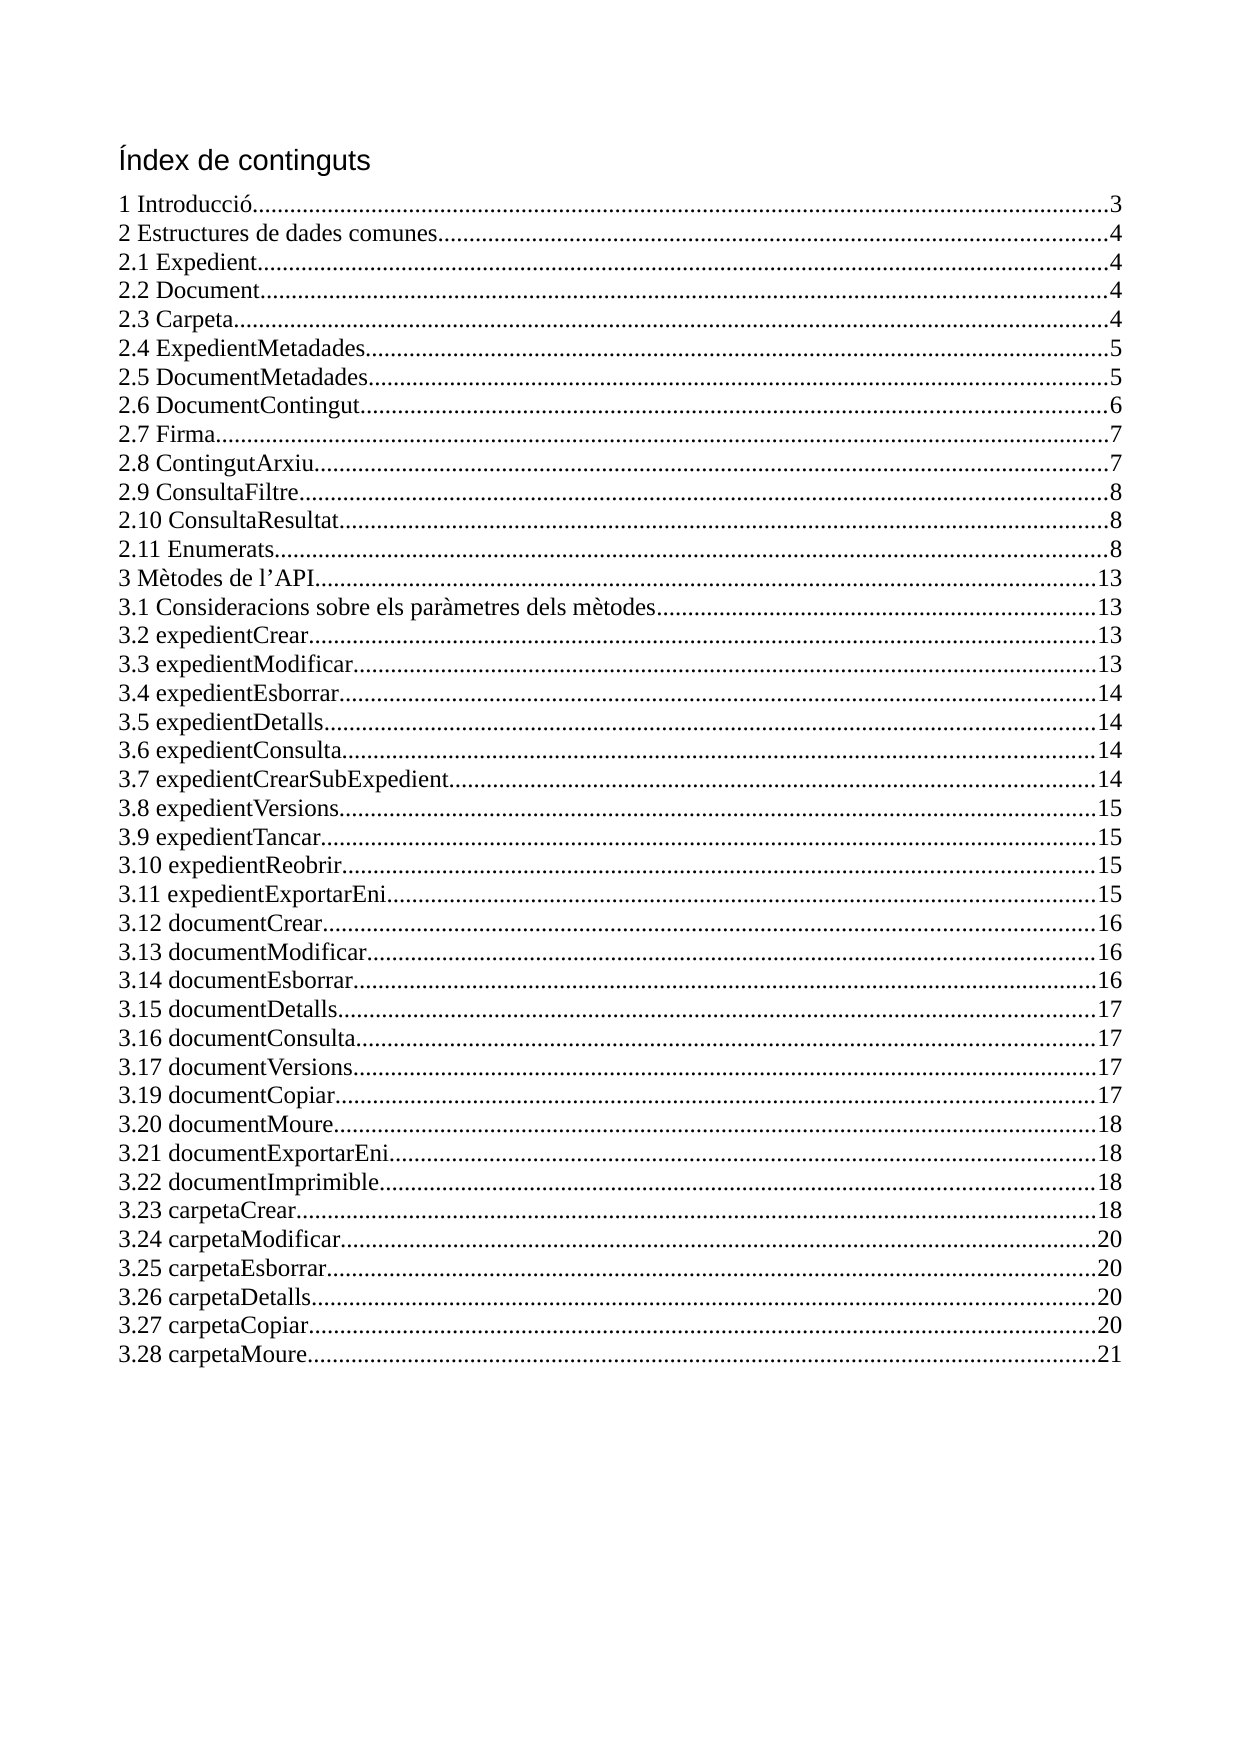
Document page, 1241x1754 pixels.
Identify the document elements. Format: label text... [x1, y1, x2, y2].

text 2.9 ConsultaFiltre 8 [118, 477, 1122, 505]
text 2.11 Enumerats 8 [118, 534, 1122, 563]
text 3 Mètodes de l’API 13 [118, 563, 1122, 592]
text 1 Introducció 3 [118, 189, 1122, 218]
text 2.8 ContingutArxiu 7 [118, 448, 1122, 477]
text 3.5 expedientDetalls 14 [118, 707, 1122, 735]
text 2 Estructures de dades comunes 4 [118, 218, 1122, 247]
text 3.8 expedientVersions 15 [118, 793, 1122, 822]
text 3.23 carpetaCrear 18 [118, 1195, 1122, 1224]
text 3.9 expedientTancar 15 [118, 822, 1122, 850]
text 2.10 ConsultaResultat 8 [118, 505, 1122, 534]
text 3.15 documentDetalls 17 [118, 994, 1122, 1023]
text 2.4 ExpedientMetadades 5 [118, 333, 1122, 362]
text 3.6 expedientConsulta 14 [118, 735, 1122, 764]
text 3.11 expedientExportarEni 15 [118, 879, 1122, 908]
text 2.5 DocumentMetadades 5 [118, 362, 1122, 390]
text 2.2 Document 4 [118, 275, 1122, 304]
text 3.16 documentConsulta 17 [118, 1023, 1122, 1052]
text 3.28 carpetaMoure 21 [118, 1339, 1122, 1368]
text 3.7 expedientCrearSubExpedient 14 [118, 764, 1122, 793]
text 3.20 documentMoure 18 [118, 1109, 1122, 1138]
text 3.26 carpetaDetalls 20 [118, 1282, 1122, 1310]
text 2.1 Expedient 4 [118, 247, 1122, 275]
text 3.2 expedientCrear 13 [118, 620, 1122, 649]
text 3.12 documentCrear 16 [118, 908, 1122, 937]
text 3.19 documentCopiar 17 [118, 1080, 1122, 1109]
text 2.7 Firma 7 [118, 419, 1122, 448]
text 3.21 documentExportarEni 18 [118, 1138, 1122, 1167]
text 3.3 expedientModificar 13 [118, 649, 1122, 678]
text 3.14 documentEsborrar 16 [118, 965, 1122, 994]
text 3.13 documentModificar 16 [118, 937, 1122, 965]
text 3.27 carpetaCopiar 20 [118, 1310, 1122, 1339]
text 3.25 carpetaEsborrar 20 [118, 1253, 1122, 1282]
text 3.17 documentVersions 17 [118, 1052, 1122, 1080]
text 2.3 Carpeta 4 [118, 304, 1122, 333]
text 3.4 expedientEsborrar 14 [118, 678, 1122, 707]
subtitle Índex de continguts [118, 143, 1122, 177]
text 3.1 Consideracions sobre els paràmetres dels mètodes 13 [118, 592, 1122, 620]
text 3.10 expedientReobrir 15 [118, 850, 1122, 879]
text 2.6 DocumentContingut 6 [118, 390, 1122, 419]
text 3.24 carpetaModificar 20 [118, 1224, 1122, 1253]
text 3.22 documentImprimible 18 [118, 1167, 1122, 1195]
